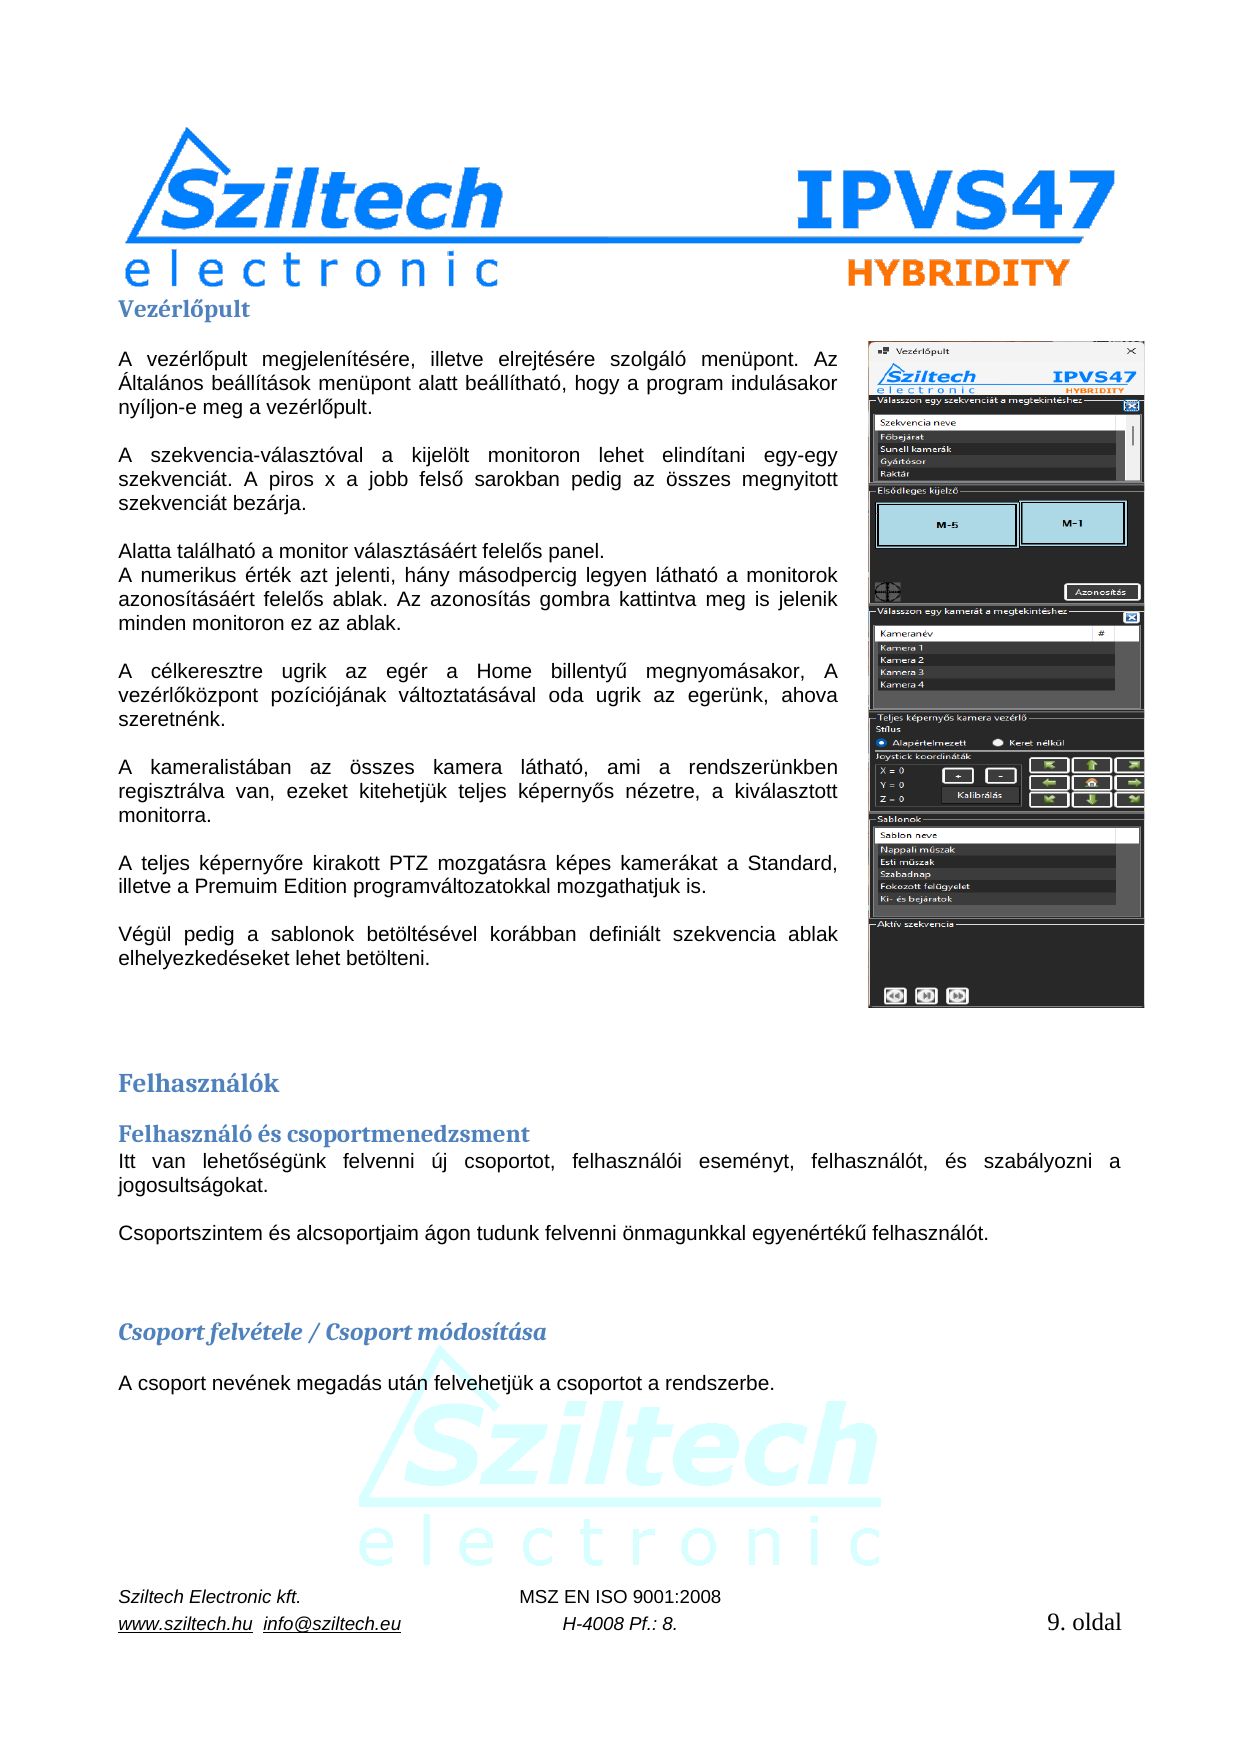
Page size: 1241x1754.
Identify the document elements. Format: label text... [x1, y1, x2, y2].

subtitle Vezérlőpult [118, 295, 1122, 323]
text A csoport nevének megadás után felvehetjük a csoportot a rendszerbe. [118, 1371, 352, 1394]
text A szekvencia-választóval a kijelölt monitoron lehet elindítani egy-egy szekvenciát. A piros x a jobb felső sarokban pedig az összes megnyitott szekvenciát bezárja. [118, 443, 868, 515]
subtitle Felhasználók [118, 1068, 1122, 1099]
text A vezérlőpult megjelenítésére, illetve elrejtésére szolgáló menüpont. Az Általános beállítások menüpont alatt beállítható, hogy a program indulásakor nyíljon-e meg a vezérlőpult. [118, 347, 868, 419]
text A kameralistában az összes kamera látható, ami a rendszerünkben regisztrálva van, ezeket kitehetjük teljes képernyős nézetre, a kiválasztott monitorra. [118, 754, 868, 826]
text Alatta található a monitor választásáért felelős panel. [118, 539, 868, 563]
text Végül pedig a sablonok betöltésével korábban definiált szekvencia ablak elhelyezkedéseket lehet betölteni. [118, 922, 868, 970]
picture [118, 118, 1123, 295]
subtitle Csoport felvétele / Csoport módosítása [118, 1318, 1122, 1347]
text Csoportszintem és alcsoportjaim ágon tudunk felvenni önmagunkkal egyenértékű felhasználót. [118, 1220, 1122, 1244]
text A célkeresztre ugrik az egér a Home billentyű megnyomásakor, A vezérlőközpont pozíciójának változtatásával oda ugrik az egerünk, ahova szeretnénk. [118, 659, 868, 731]
text A numerikus érték azt jelenti, hány másodpercig legyen látható a monitorok azonosításáért felelős ablak. Az azonosítás gombra kattintva meg is jelenik minden monitoron ez az ablak. [118, 563, 868, 635]
subtitle Felhasználó és csoportmenedzsment [118, 1120, 1122, 1148]
picture [868, 341, 1145, 1008]
text A csoport nevének megadás után felvehetjük a csoportot a rendszerbe. [886, 1371, 1122, 1394]
text A teljes képernyőre kirakott PTZ mozgatásra képes kamerákat a Standard, illetve a Premuim Edition programváltozatokkal mozgathatjuk is. [118, 850, 868, 898]
text Itt van lehetőségünk felvenni új csoportot, felhasználói eseményt, felhasználót, és szabályozni a jogosultságokat. [118, 1148, 1122, 1196]
